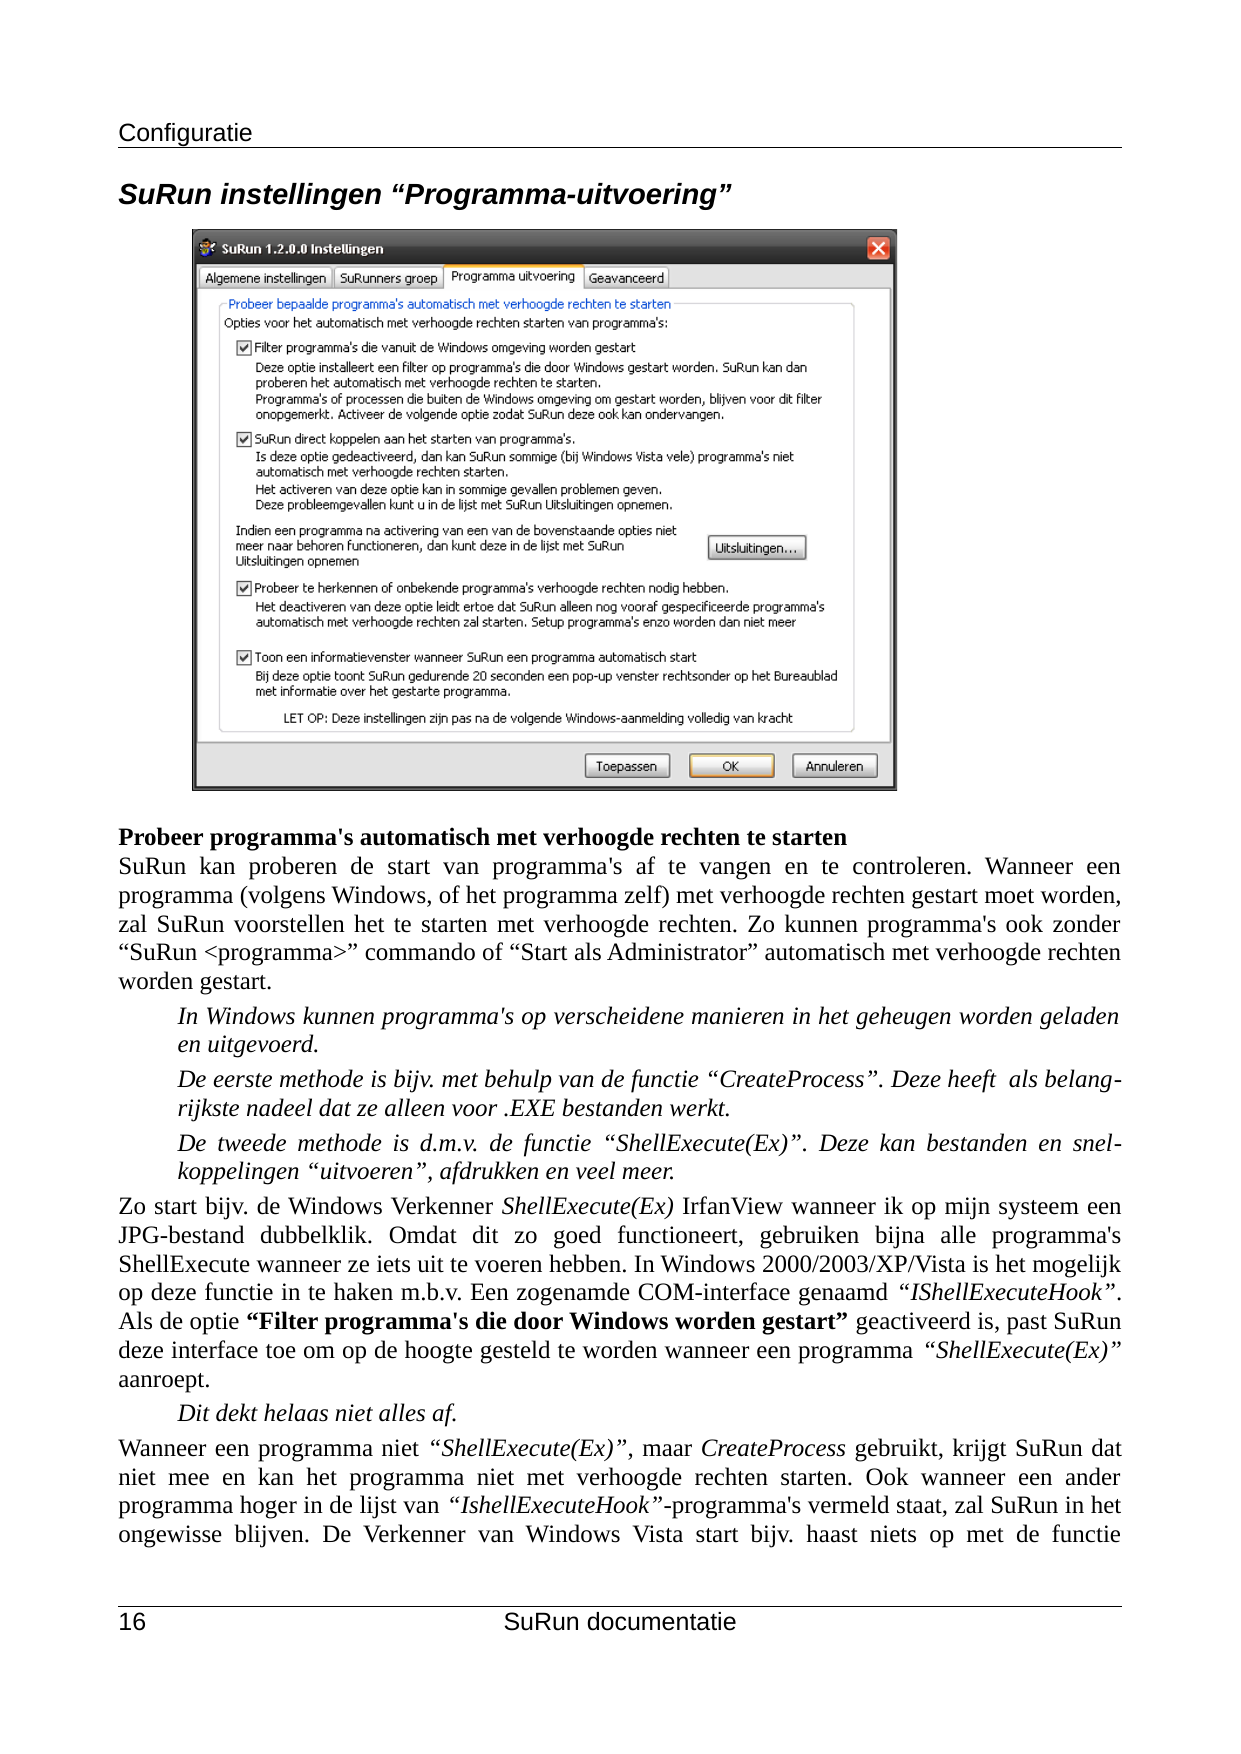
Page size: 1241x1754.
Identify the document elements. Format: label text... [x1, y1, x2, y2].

picture [193, 229, 898, 791]
text Dit dekt helaas niet alles af. [177, 1398, 1122, 1427]
text Zo start bijv. de Windows Verkenner ShellExecute(Ex) IrfanView wanneer ik op mijn systeem een JPG-bestand dubbelklik. Omdat dit zo goed functioneert, gebruiken bijna alle programma's ShellExecute wanneer ze iets uit te voeren hebben. In Windows 2000/2003/XP/Vista is het mogelijk op deze functie in te haken m.b.v. Een zogenamde COM-interface genaamd “IShellExecuteHook”. Als de optie “Filter programma's die door Windows worden gestart” geactiveerd is, past SuRun deze interface toe om op de hoogte gesteld te worden wanneer een programma “ShellExecute(Ex)” aanroept. [118, 1191, 1122, 1392]
text De tweede methode is d.m.v. de functie “ShellExecute(Ex)”. Deze kan bestanden en snel­koppelingen “uitvoeren”, afdrukken en veel meer. [177, 1128, 1122, 1185]
text In Windows kunnen programma's op verscheidene manieren in het geheugen worden geladen en uitgevoerd. [177, 1001, 1122, 1058]
subtitle SuRun instellingen “Programma-uitvoering” [118, 177, 1122, 211]
subtitle Probeer programma's automatisch met verhoogde rechten te starten [118, 822, 1122, 851]
text SuRun kan proberen de start van programma's af te vangen en te controleren. Wanneer een programma (volgens Windows, of het programma zelf) met verhoogde rechten gestart moet worden, zal SuRun voorstellen het te starten met verhoogde rechten. Zo kunnen programma's ook zonder “SuRun <programma>” commando of “Start als Administrator” automatisch met verhoogde rechten worden gestart. [118, 851, 1122, 995]
text Wanneer een programma niet “ShellExecute(Ex)”, maar CreateProcess gebruikt, krijgt SuRun dat niet mee en kan het programma niet met verhoogde rechten starten. Ook wanneer een ander programma hoger in de lijst van “IshellExecuteHook”-programma's vermeld staat, zal SuRun in het ongewisse blijven. De Verkenner van Windows Vista start bijv. haast niets op met de functie [118, 1433, 1122, 1548]
text De eerste methode is bijv. met behulp van de functie “CreateProcess”. Deze heeft als belang­rijkste nadeel dat ze alleen voor .EXE bestanden werkt. [177, 1064, 1122, 1122]
